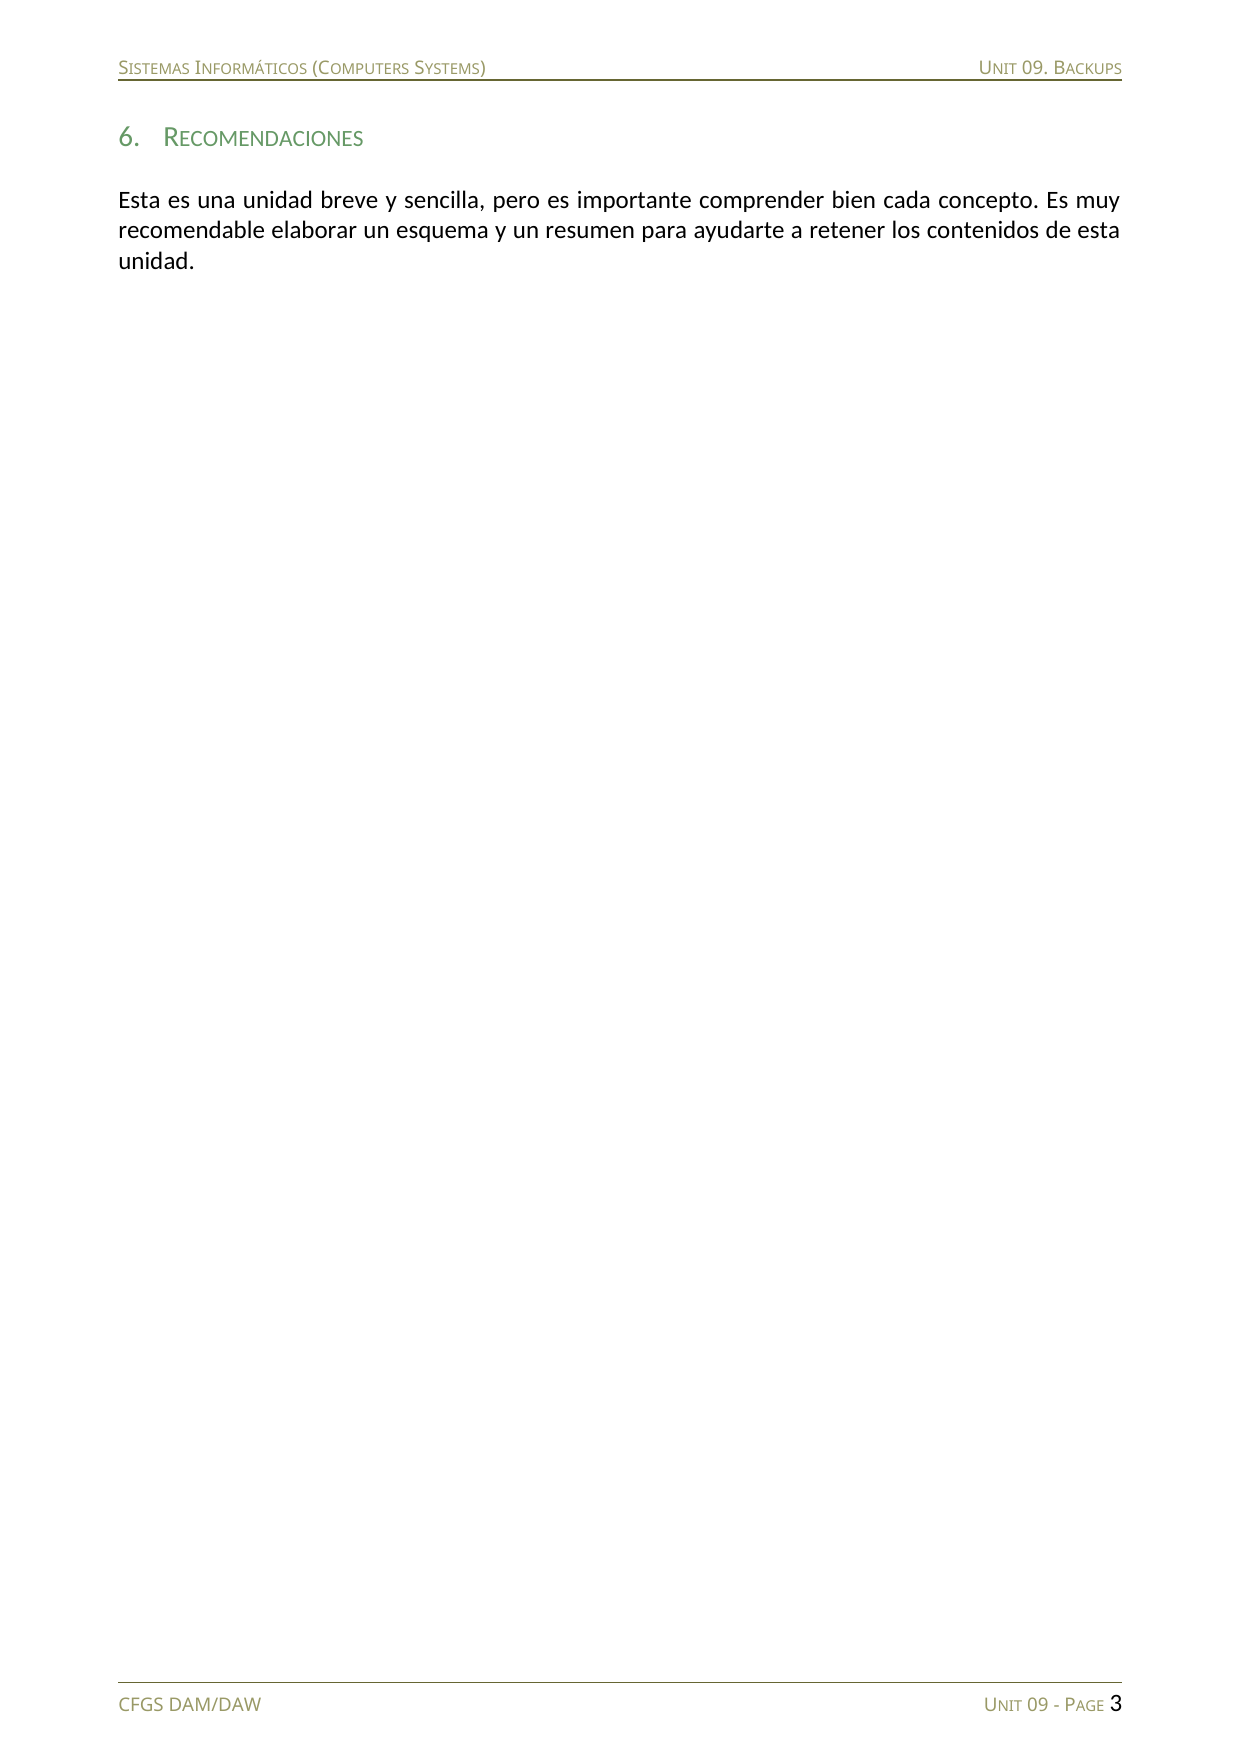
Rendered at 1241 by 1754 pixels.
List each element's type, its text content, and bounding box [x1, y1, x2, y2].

text Esta es una unidad breve y sencilla, pero es importante comprender bien cada concepto. Es muy recomendable elaborar un esquema y un resumen para ayudarte a retener los contenidos de esta unidad. [118, 184, 1122, 275]
subtitle Recomendaciones [118, 118, 1122, 154]
